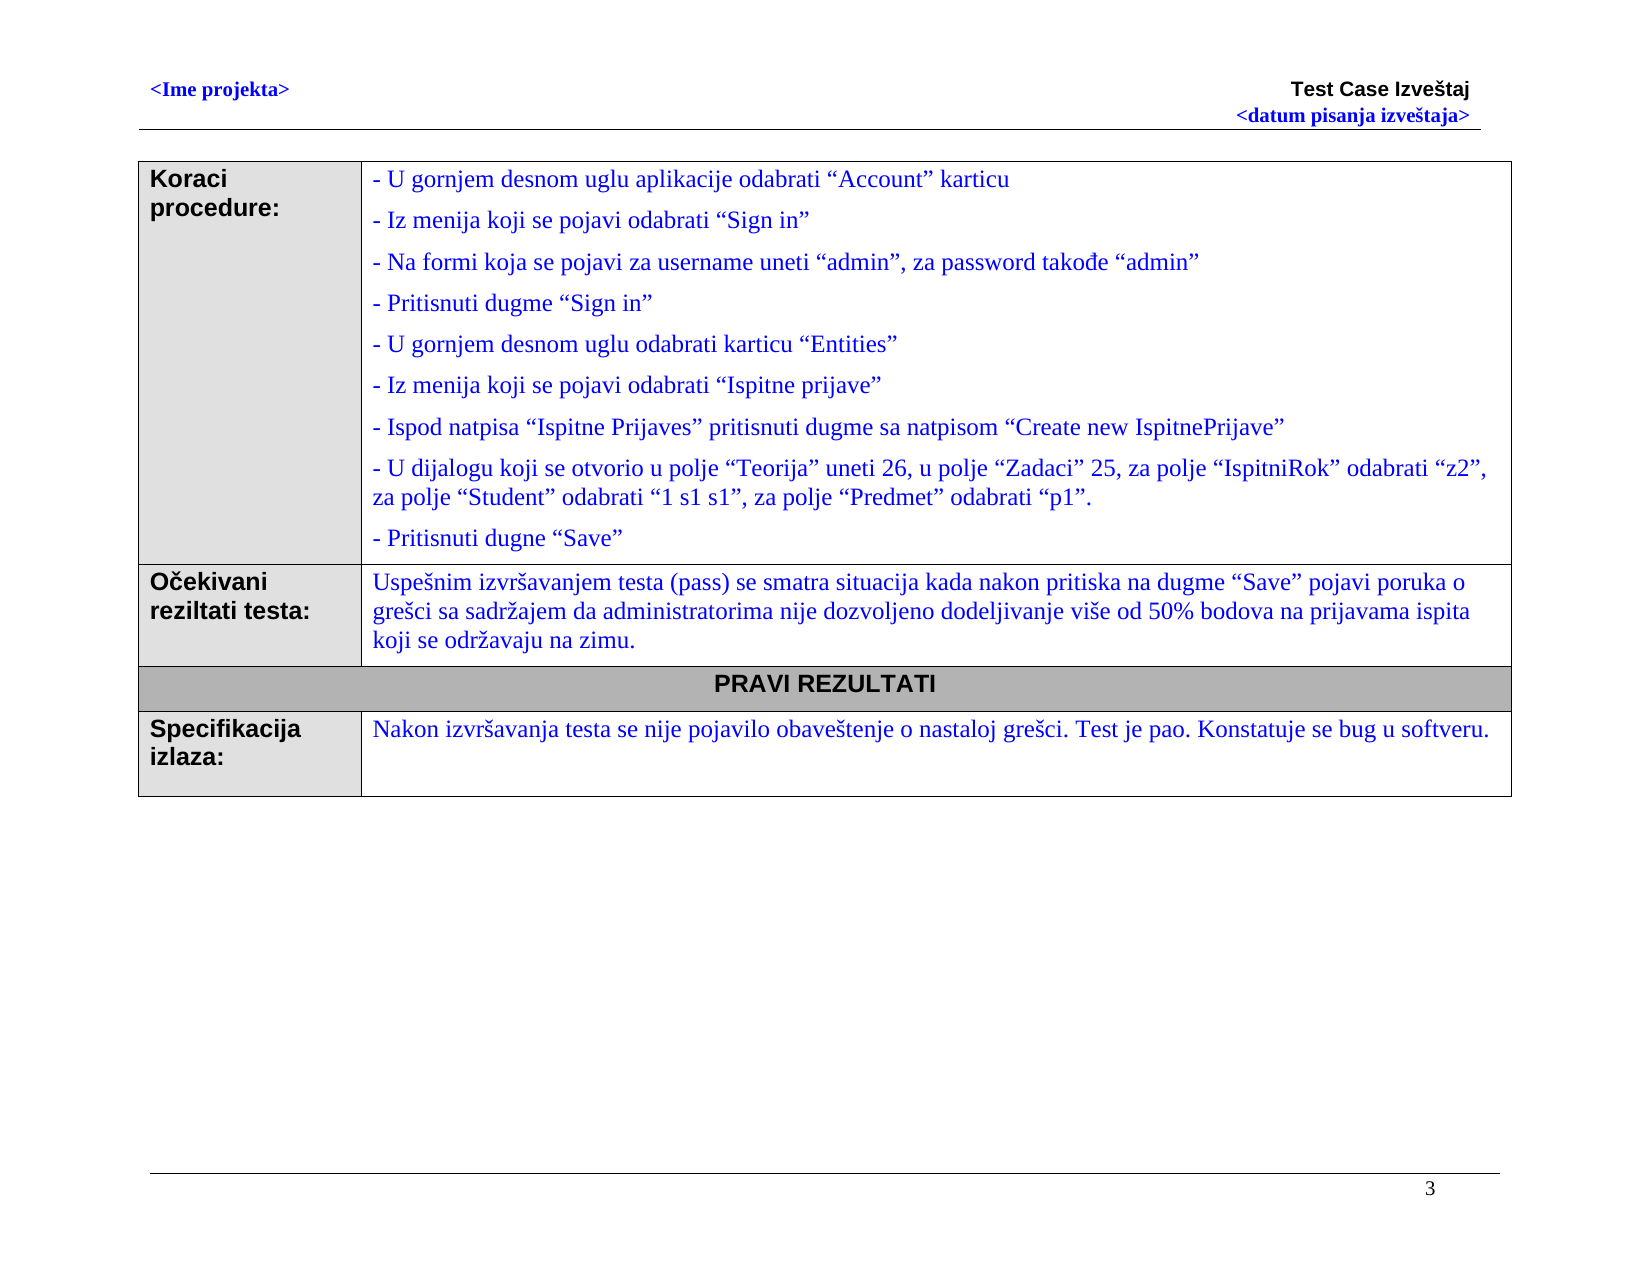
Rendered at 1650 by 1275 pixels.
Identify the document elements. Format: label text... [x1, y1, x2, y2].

table_cell PRAVI REZULTATI [139, 667, 1511, 711]
table_cell - U gornjem desnom uglu aplikacije odabrati “Account” karticu - Iz menija koji se pojavi odabrati “Sign in” - Na formi koja se pojavi za username uneti “admin”, za password takođe “admin” - Pritisnuti dugme “Sign in” - U gornjem desnom uglu odabrati karticu “Entities” - Iz menija koji se pojavi odabrati “Ispitne prijave” - Ispod natpisa “Ispitne Prijaves” pritisnuti dugme sa natpisom “Create new IspitnePrijave” - U dijalogu koji se otvorio u polje “Teorija” uneti 26, u polje “Zadaci” 25, za polje “IspitniRok” odabrati “z2”, za polje “Student” odabrati “1 s1 s1”, za polje “Predmet” odabrati “p1”. - Pritisnuti dugne “Save” [362, 162, 1511, 564]
table_cell Nakon izvršavanja testa se nije pojavilo obaveštenje o nastaloj grešci. Test je pao. Konstatuje se bug u softveru. [362, 712, 1511, 796]
table_cell Očekivani reziltati testa: [139, 565, 361, 666]
table_cell Specifikacija izlaza: [139, 712, 361, 796]
table_cell Uspešnim izvršavanjem testa (pass) se smatra situacija kada nakon pritiska na dugme “Save” pojavi poruka o grešci sa sadržajem da administratorima nije dozvoljeno dodeljivanje više od 50% bodova na prijavama ispita koji se održavaju na zimu. [362, 565, 1511, 666]
table_cell Koraci procedure: [139, 162, 361, 564]
